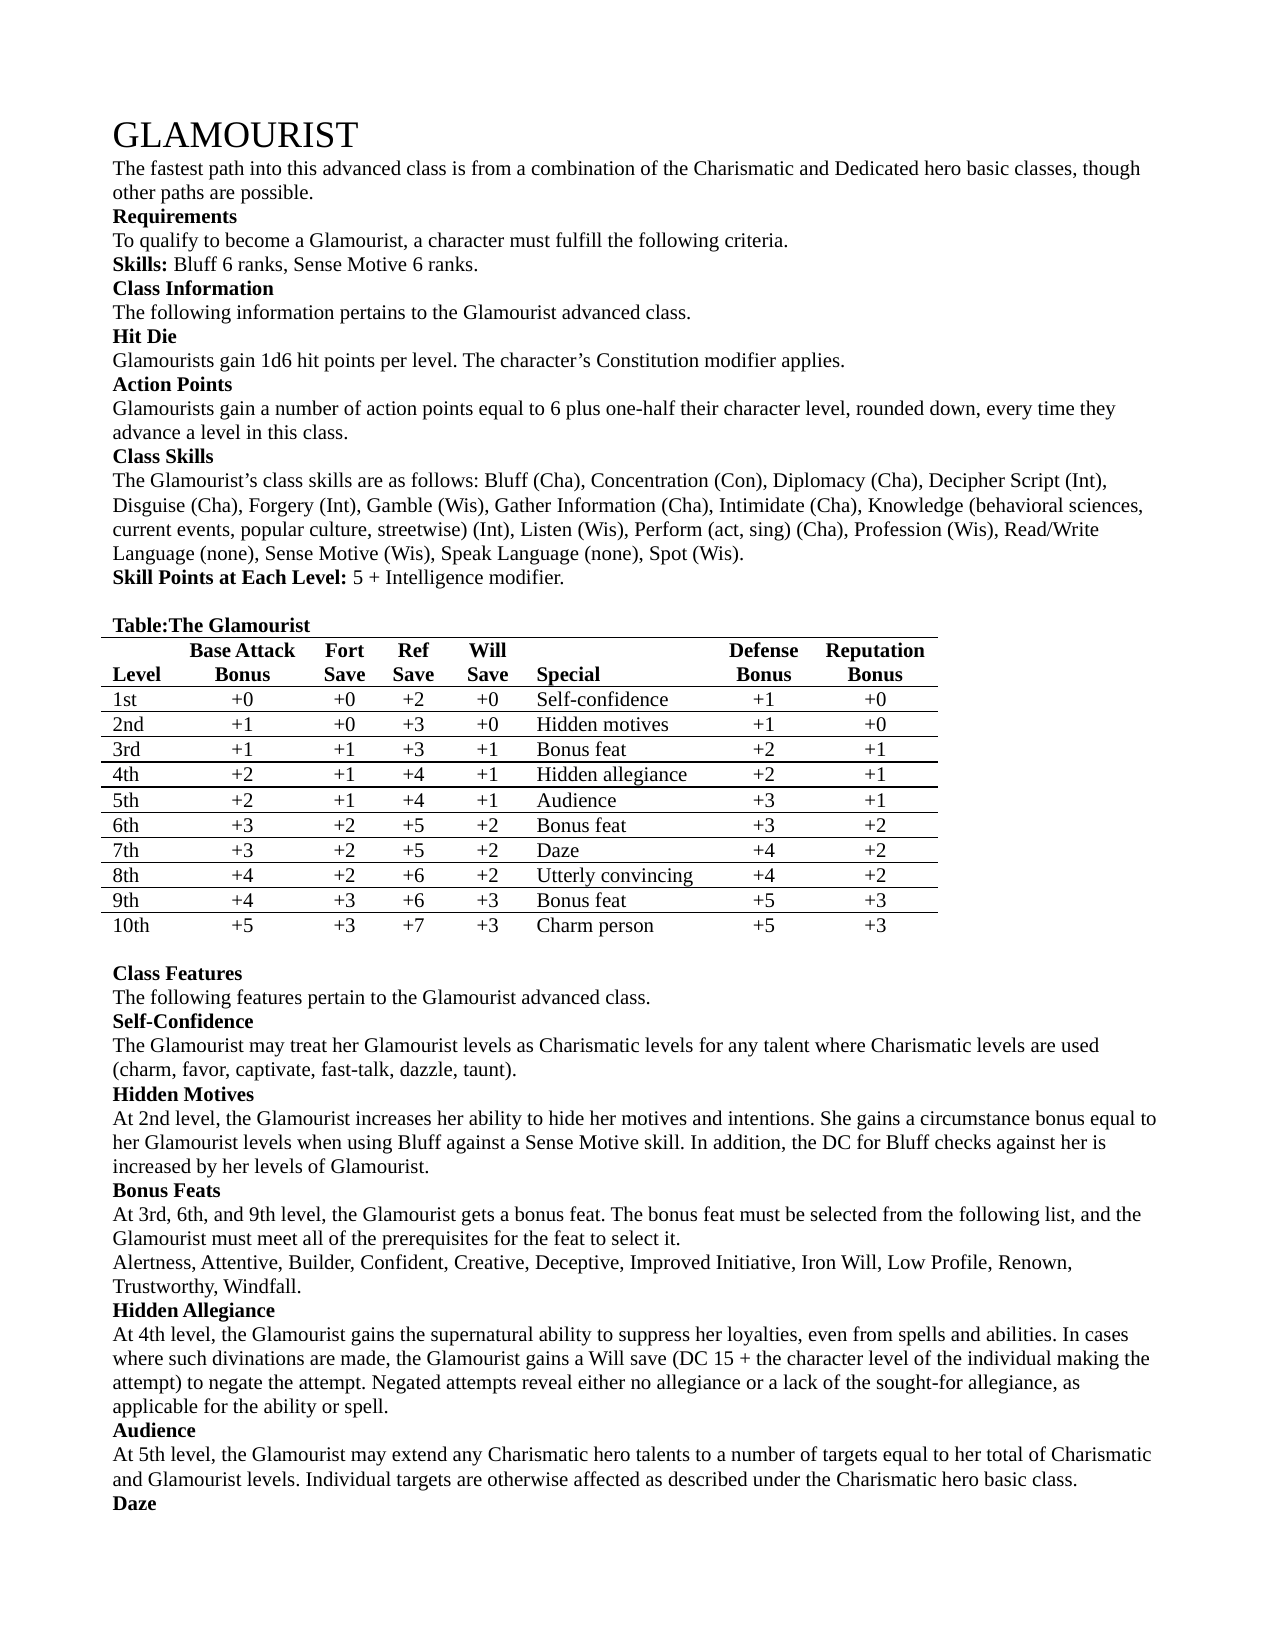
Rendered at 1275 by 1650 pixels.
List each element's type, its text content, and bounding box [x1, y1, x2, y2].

table_cell Fort Save [312, 638, 377, 686]
text Hidden Motives [112, 1081, 1162, 1106]
table_cell +2 [173, 788, 312, 812]
table_cell +4 [377, 788, 450, 812]
table_cell 5th [101, 788, 172, 812]
table_cell +1 [173, 712, 312, 736]
table_cell +3 [173, 813, 312, 837]
text The fastest path into this advanced class is from a combination of the Charismatic and Dedicated hero basic classes, though other paths are possible. [112, 156, 1162, 204]
table_cell +2 [450, 813, 525, 837]
table_cell +3 [813, 913, 938, 937]
table_cell +3 [715, 788, 813, 812]
table_cell +0 [173, 687, 312, 711]
table_cell Bonus feat [525, 888, 715, 912]
table_cell 4th [101, 763, 172, 786]
table_cell +1 [715, 712, 813, 736]
table_cell +2 [715, 737, 813, 761]
table_cell +2 [813, 863, 938, 887]
table_cell Base Attack Bonus [173, 638, 312, 686]
table_cell +4 [173, 863, 312, 887]
table_cell +2 [377, 687, 450, 711]
text Action Points [112, 372, 1162, 396]
table_cell +5 [715, 913, 813, 937]
text The following features pertain to the Glamourist advanced class. [112, 985, 1162, 1009]
table_cell +2 [813, 838, 938, 862]
table_cell +5 [377, 813, 450, 837]
table_cell Will Save [450, 638, 525, 686]
table_cell Self-confidence [525, 687, 715, 711]
table_cell +1 [312, 788, 377, 812]
table_cell +1 [813, 737, 938, 761]
text At 5th level, the Glamourist may extend any Charismatic hero talents to a number of targets equal to her total of Charismatic and Glamourist levels. Individual targets are otherwise affected as described under the Charismatic hero basic class. [112, 1442, 1162, 1491]
text At 4th level, the Glamourist gains the supernatural ability to suppress her loyalties, even from spells and abilities. In cases where such divinations are made, the Glamourist gains a Will save (DC 15 + the character level of the individual making the attempt) to negate the attempt. Negated attempts reveal either no allegiance or a lack of the sought-for allegiance, as applicable for the ability or spell. [112, 1322, 1162, 1418]
table_cell Bonus feat [525, 813, 715, 837]
table_cell +3 [173, 838, 312, 862]
table_cell +1 [813, 788, 938, 812]
table_cell +6 [377, 863, 450, 887]
table_cell +7 [377, 913, 450, 937]
table_cell +0 [312, 687, 377, 711]
text Bonus Feats [112, 1178, 1162, 1202]
table_cell +2 [312, 863, 377, 887]
table_cell +1 [312, 763, 377, 786]
subtitle Class Information [112, 276, 1162, 300]
table_cell +3 [312, 913, 377, 937]
table_cell +4 [377, 763, 450, 786]
table_header Table:The Glamourist [101, 613, 938, 637]
table_cell +2 [173, 763, 312, 786]
table_cell +5 [173, 913, 312, 937]
table_cell +2 [450, 863, 525, 887]
table_cell +1 [450, 788, 525, 812]
text Class Skills [112, 444, 1162, 468]
text Alertness, Attentive, Builder, Confident, Creative, Deceptive, Improved Initiative, Iron Will, Low Profile, Renown, Trustworthy, Windfall. [112, 1250, 1162, 1298]
text Glamourists gain 1d6 hit points per level. The character’s Constitution modifier applies. [112, 348, 1162, 372]
table_cell +3 [377, 737, 450, 761]
table_cell Special [525, 638, 715, 686]
table_cell +4 [715, 838, 813, 862]
table_cell +1 [312, 737, 377, 761]
table_cell 10th [101, 913, 172, 937]
table_cell +3 [377, 712, 450, 736]
table_cell Hidden motives [525, 712, 715, 736]
table_cell 9th [101, 888, 172, 912]
table_cell +5 [377, 838, 450, 862]
text Self-Confidence [112, 1009, 1162, 1033]
table_cell Level [101, 638, 172, 686]
table_cell +3 [715, 813, 813, 837]
table_cell +5 [715, 888, 813, 912]
table_cell +3 [813, 888, 938, 912]
table_cell 8th [101, 863, 172, 887]
subtitle GLAMOURIST [112, 112, 1162, 156]
table_cell +2 [715, 763, 813, 786]
table_cell +0 [312, 712, 377, 736]
subtitle Class Features [112, 961, 1162, 985]
text Hit Die [112, 324, 1162, 348]
table_cell Audience [525, 788, 715, 812]
table_cell Utterly convincing [525, 863, 715, 887]
table_cell Hidden allegiance [525, 763, 715, 786]
table_cell +0 [813, 712, 938, 736]
text To qualify to become a Glamourist, a character must fulfill the following criteria. [112, 228, 1162, 252]
table_cell 2nd [101, 712, 172, 736]
table_cell Defense Bonus [715, 638, 813, 686]
table_cell +3 [312, 888, 377, 912]
table_cell +4 [173, 888, 312, 912]
text At 2nd level, the Glamourist increases her ability to hide her motives and intentions. She gains a circumstance bonus equal to her Glamourist levels when using Bluff against a Sense Motive skill. In addition, the DC for Bluff checks against her is increased by her levels of Glamourist. [112, 1106, 1162, 1178]
table_cell +1 [450, 763, 525, 786]
table_cell +3 [450, 888, 525, 912]
table_cell 6th [101, 813, 172, 837]
table_cell +3 [450, 913, 525, 937]
table_cell 3rd [101, 737, 172, 761]
table_cell Reputation Bonus [813, 638, 938, 686]
table_cell +1 [173, 737, 312, 761]
table_cell +4 [715, 863, 813, 887]
table_cell Daze [525, 838, 715, 862]
table_cell +1 [715, 687, 813, 711]
table_cell +1 [450, 737, 525, 761]
text The following information pertains to the Glamourist advanced class. [112, 300, 1162, 324]
table_cell +0 [450, 687, 525, 711]
text Hidden Allegiance [112, 1298, 1162, 1322]
text Audience [112, 1418, 1162, 1442]
text The Glamourist’s class skills are as follows: Bluff (Cha), Concentration (Con), Diplomacy (Cha), Decipher Script (Int), Disguise (Cha), Forgery (Int), Gamble (Wis), Gather Information (Cha), Intimidate (Cha), Knowledge (behavioral sciences, current events, popular culture, streetwise) (Int), Listen (Wis), Perform (act, sing) (Cha), Profession (Wis), Read/Write Language (none), Sense Motive (Wis), Speak Language (none), Spot (Wis). [112, 468, 1162, 565]
table_cell +2 [312, 813, 377, 837]
text At 3rd, 6th, and 9th level, the Glamourist gets a bonus feat. The bonus feat must be selected from the following list, and the Glamourist must meet all of the prerequisites for the feat to select it. [112, 1202, 1162, 1250]
text Daze [112, 1491, 1162, 1514]
table_cell +2 [312, 838, 377, 862]
table_cell +0 [450, 712, 525, 736]
table_cell +2 [450, 838, 525, 862]
table_cell +0 [813, 687, 938, 711]
text Glamourists gain a number of action points equal to 6 plus one-half their character level, rounded down, every time they advance a level in this class. [112, 396, 1162, 444]
table_cell Bonus feat [525, 737, 715, 761]
table_cell Ref Save [377, 638, 450, 686]
table_cell +1 [813, 763, 938, 786]
table_cell 7th [101, 838, 172, 862]
text Skills: Bluff 6 ranks, Sense Motive 6 ranks. [112, 252, 1162, 276]
table_cell +2 [813, 813, 938, 837]
table_cell 1st [101, 687, 172, 711]
text The Glamourist may treat her Glamourist levels as Charismatic levels for any talent where Charismatic levels are used (charm, favor, captivate, fast-talk, dazzle, taunt). [112, 1033, 1162, 1081]
subtitle Requirements [112, 204, 1162, 228]
text Skill Points at Each Level: 5 + Intelligence modifier. [112, 565, 1162, 589]
table_cell Charm person [525, 913, 715, 937]
table_cell +6 [377, 888, 450, 912]
